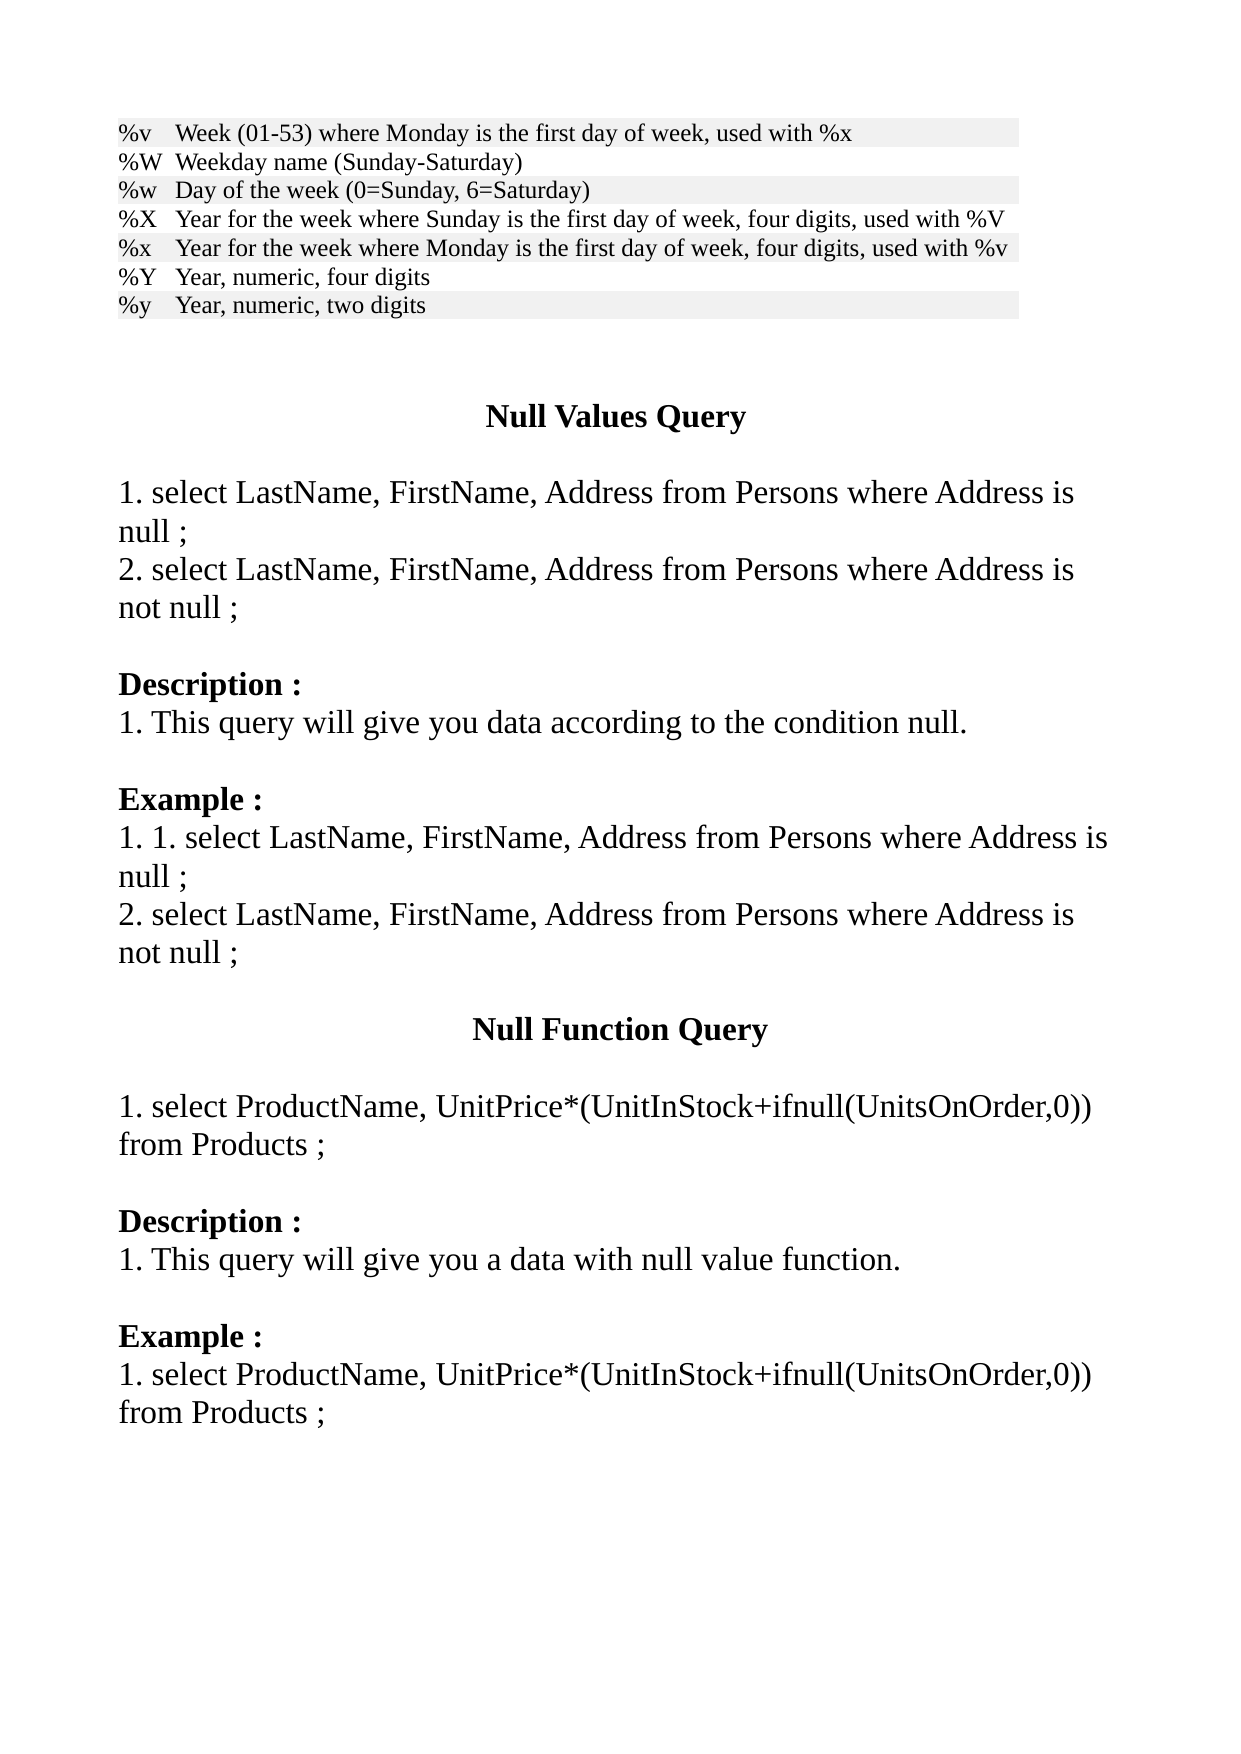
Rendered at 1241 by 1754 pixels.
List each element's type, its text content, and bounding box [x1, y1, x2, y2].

table_cell Year, numeric, two digits [175, 291, 1019, 319]
table_cell %Y [118, 262, 175, 291]
table_cell Year for the week where Monday is the first day of week, four digits, used with %v [175, 233, 1019, 262]
table_cell %x [118, 233, 175, 262]
text 1. select ProductName, UnitPrice*(UnitInStock+ifnull(UnitsOnOrder,0)) from Products ; [118, 1354, 1122, 1431]
text Example : [118, 779, 1122, 818]
table_cell %W [118, 147, 175, 176]
text 1. 1. select LastName, FirstName, Address from Persons where Address is null ; [118, 818, 1122, 894]
text Null Function Query [118, 1009, 1122, 1048]
text Description : [118, 664, 1122, 703]
text 1. This query will give you a data with null value function. [118, 1239, 1122, 1278]
table_cell Year for the week where Sunday is the first day of week, four digits, used with %V [175, 204, 1019, 233]
text 2. select LastName, FirstName, Address from Persons where Address is not null ; [118, 549, 1122, 626]
text Example : [118, 1316, 1122, 1354]
table_cell %y [118, 291, 175, 319]
table_cell %w [118, 176, 175, 204]
text 1. This query will give you data according to the condition null. [118, 703, 1122, 741]
table_cell %X [118, 204, 175, 233]
text Null Values Query [118, 396, 1122, 434]
table_cell Weekday name (Sunday-Saturday) [175, 147, 1019, 176]
text 2. select LastName, FirstName, Address from Persons where Address is not null ; [118, 894, 1122, 971]
text 1. select LastName, FirstName, Address from Persons where Address is null ; [118, 473, 1122, 549]
table_cell Year, numeric, four digits [175, 262, 1019, 291]
table_cell Week (01-53) where Monday is the first day of week, used with %x [175, 118, 1019, 147]
text 1. select ProductName, UnitPrice*(UnitInStock+ifnull(UnitsOnOrder,0)) from Products ; [118, 1086, 1122, 1163]
text Description : [118, 1201, 1122, 1239]
table_cell Day of the week (0=Sunday, 6=Saturday) [175, 176, 1019, 204]
table_cell %v [118, 118, 175, 147]
